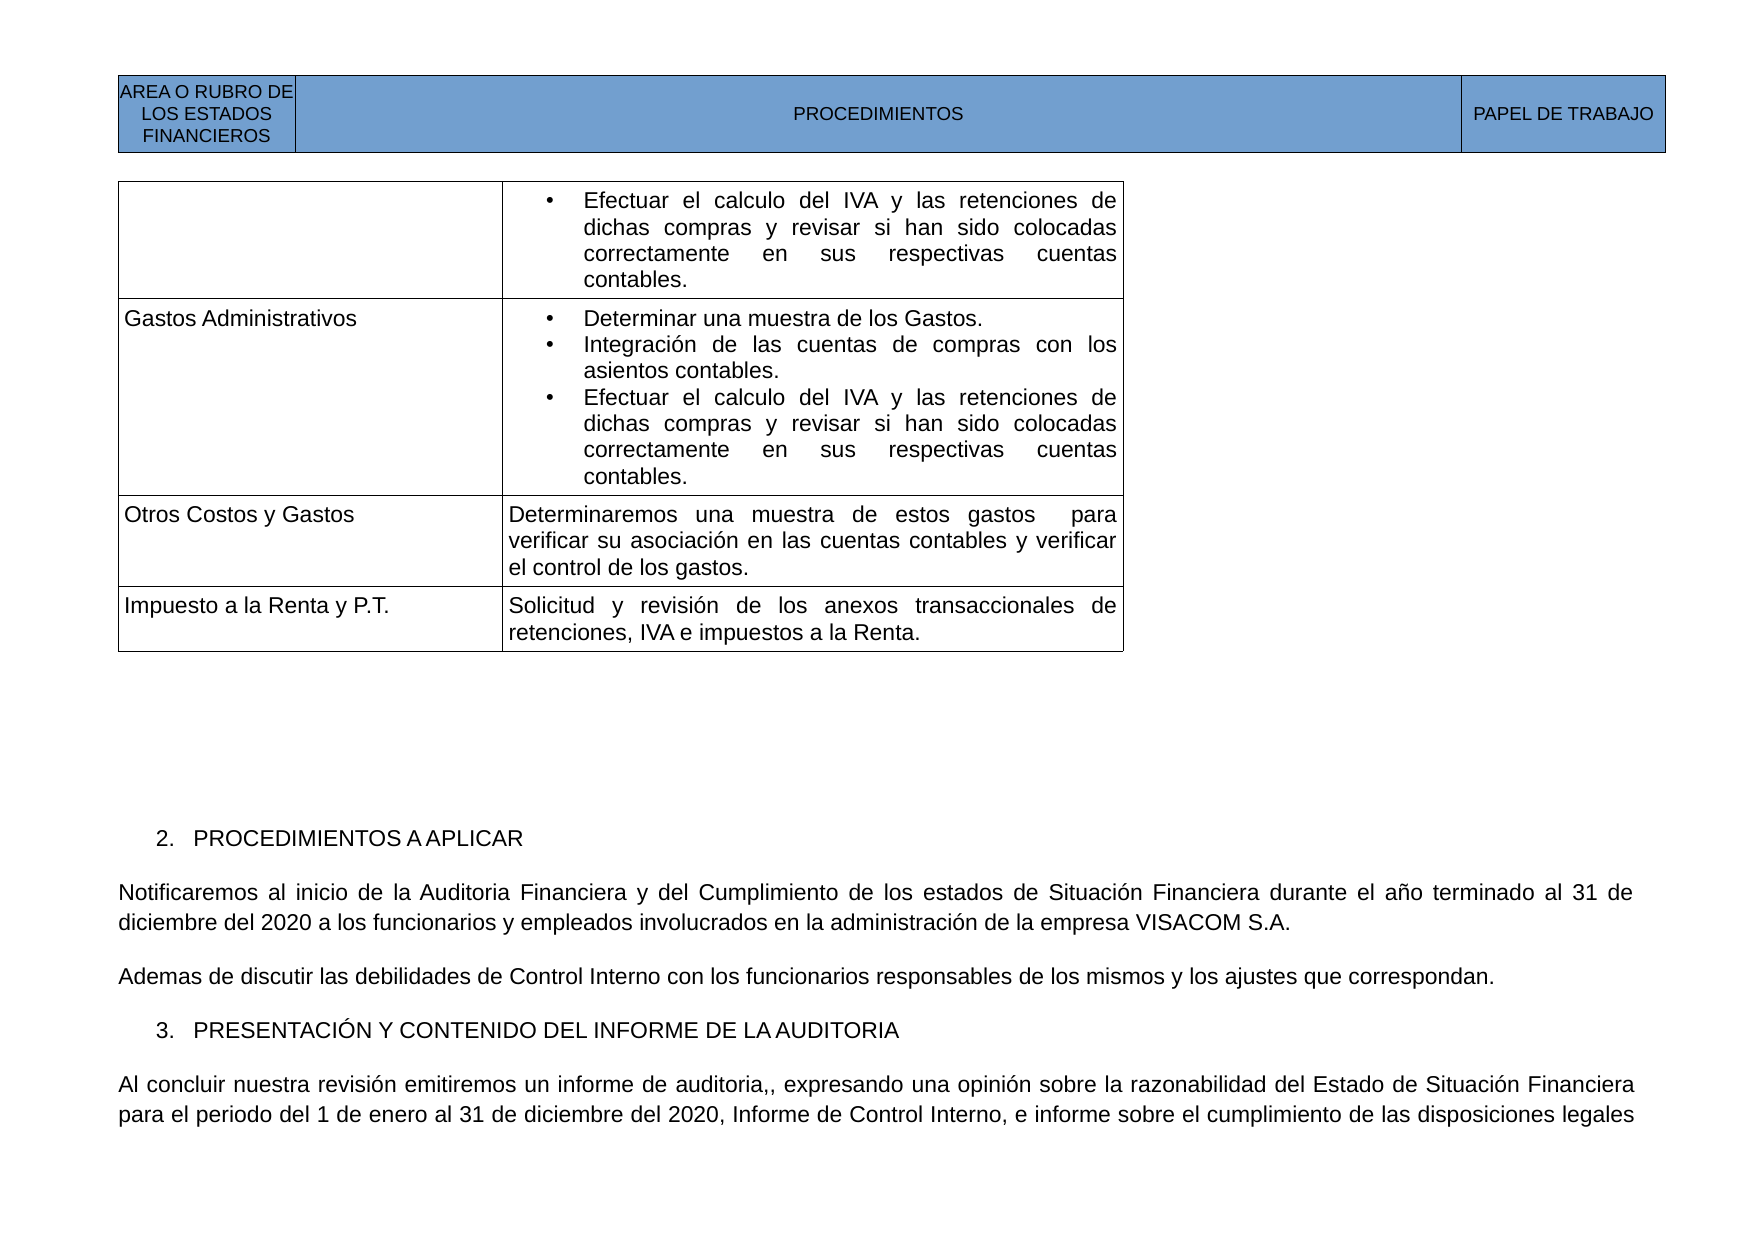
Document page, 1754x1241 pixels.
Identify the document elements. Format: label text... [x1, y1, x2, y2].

text Al concluir nuestra revisión emitiremos un informe de auditoria,, expresando una opinión sobre la razonabilidad del Estado de Situación Financiera para el periodo del 1 de enero al 31 de diciembre del 2020, Informe de Control Interno, e informe sobre el cumplimiento de las disposiciones legales [118, 1071, 1636, 1127]
table_cell Solicitud y revisión de los anexos transaccionales de retenciones, IVA e impuestos a la Renta. [503, 587, 1123, 651]
text Ademas de discutir las debilidades de Control Interno con los funcionarios responsables de los mismos y los ajustes que correspondan. [118, 963, 1636, 989]
list PROCEDIMIENTOS A APLICAR [156, 825, 1636, 851]
table_cell Determinar una muestra de los Gastos. Integración de las cuentas de compras con los asientos contables. Efectuar el calculo del IVA y las retenciones de dichas compras y revisar si han sido colocadas correctamente en sus respectivas cuentas contables. [503, 299, 1123, 495]
table_cell Gastos Administrativos [119, 299, 502, 495]
table_cell [119, 182, 502, 298]
list PRESENTACIÓN Y CONTENIDO DEL INFORME DE LA AUDITORIA [156, 1017, 1636, 1043]
table_cell Determinaremos una muestra de estos gastos para verificar su asociación en las cuentas contables y verificar el control de los gastos. [503, 496, 1123, 586]
table_cell Determinar una muestra de los Gastos. Integración de las cuentas de compras con los asientos contables. Efectuar el calculo del IVA y las retenciones de dichas compras y revisar si han sido colocadas correctamente en sus respectivas cuentas contables. [503, 182, 1123, 298]
text Notificaremos al inicio de la Auditoria Financiera y del Cumplimiento de los estados de Situación Financiera durante el año terminado al 31 de diciembre del 2020 a los funcionarios y empleados involucrados en la administración de la empresa VISACOM S.A. [118, 879, 1636, 935]
table_cell Otros Costos y Gastos [119, 496, 502, 586]
table_cell Impuesto a la Renta y P.T. [119, 587, 502, 651]
